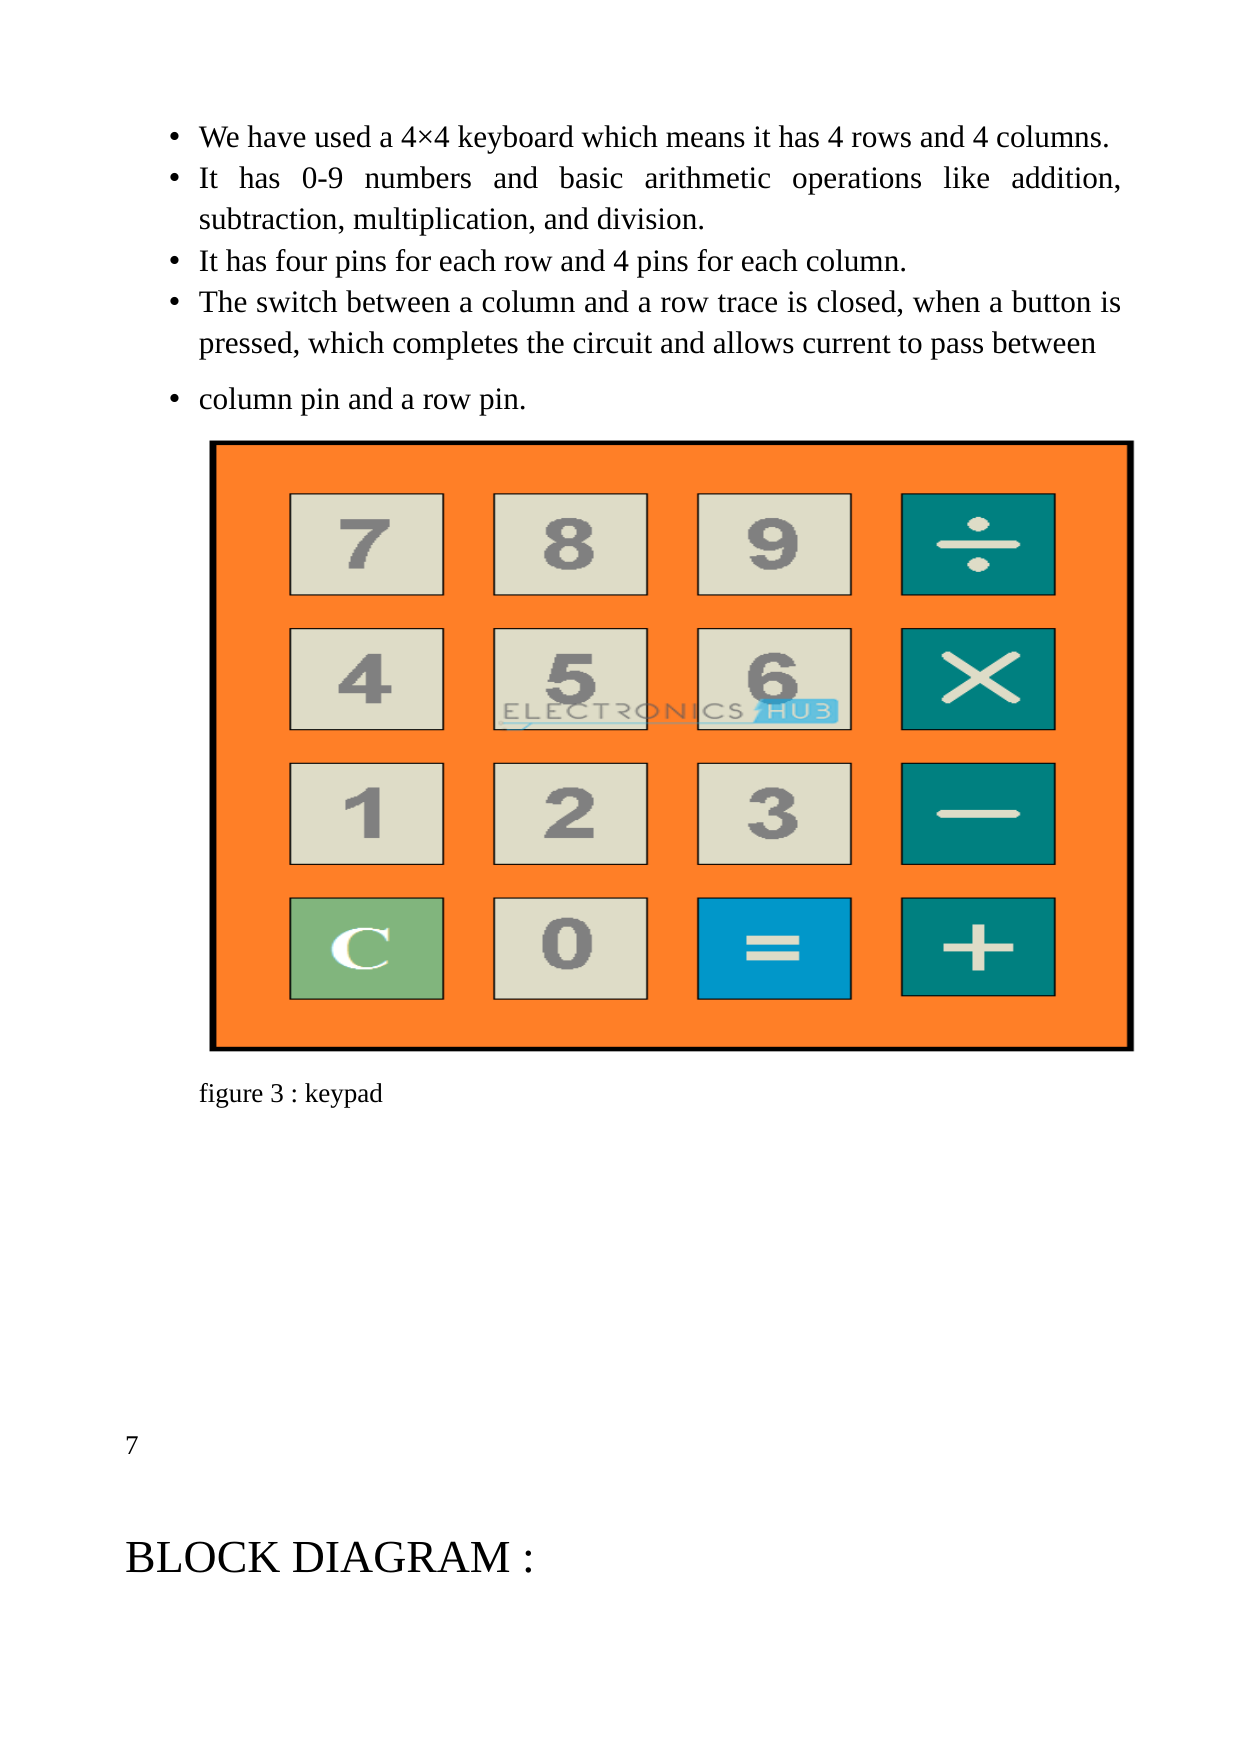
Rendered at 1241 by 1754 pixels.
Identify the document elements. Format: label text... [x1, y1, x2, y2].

list figure 3 : keypad [169, 1077, 1122, 1108]
text BLOCK DIAGRAM : [125, 1529, 1122, 1582]
list It has four pins for each row and 4 pins for each column. [169, 242, 1122, 278]
list We have used a 4×4 keyboard which means it has 4 rows and 4 columns. [169, 118, 1122, 154]
list The switch between a column and a row trace is closed, when a button is pressed, which completes the circuit and allows current to pass between [169, 283, 1122, 360]
picture [198, 436, 1141, 1057]
list It has 0-9 numbers and basic arithmetic operations like addition, subtraction, multiplication, and division. [169, 159, 1122, 237]
list column pin and a row pin. [169, 380, 1122, 416]
text 7 [125, 1429, 1122, 1460]
